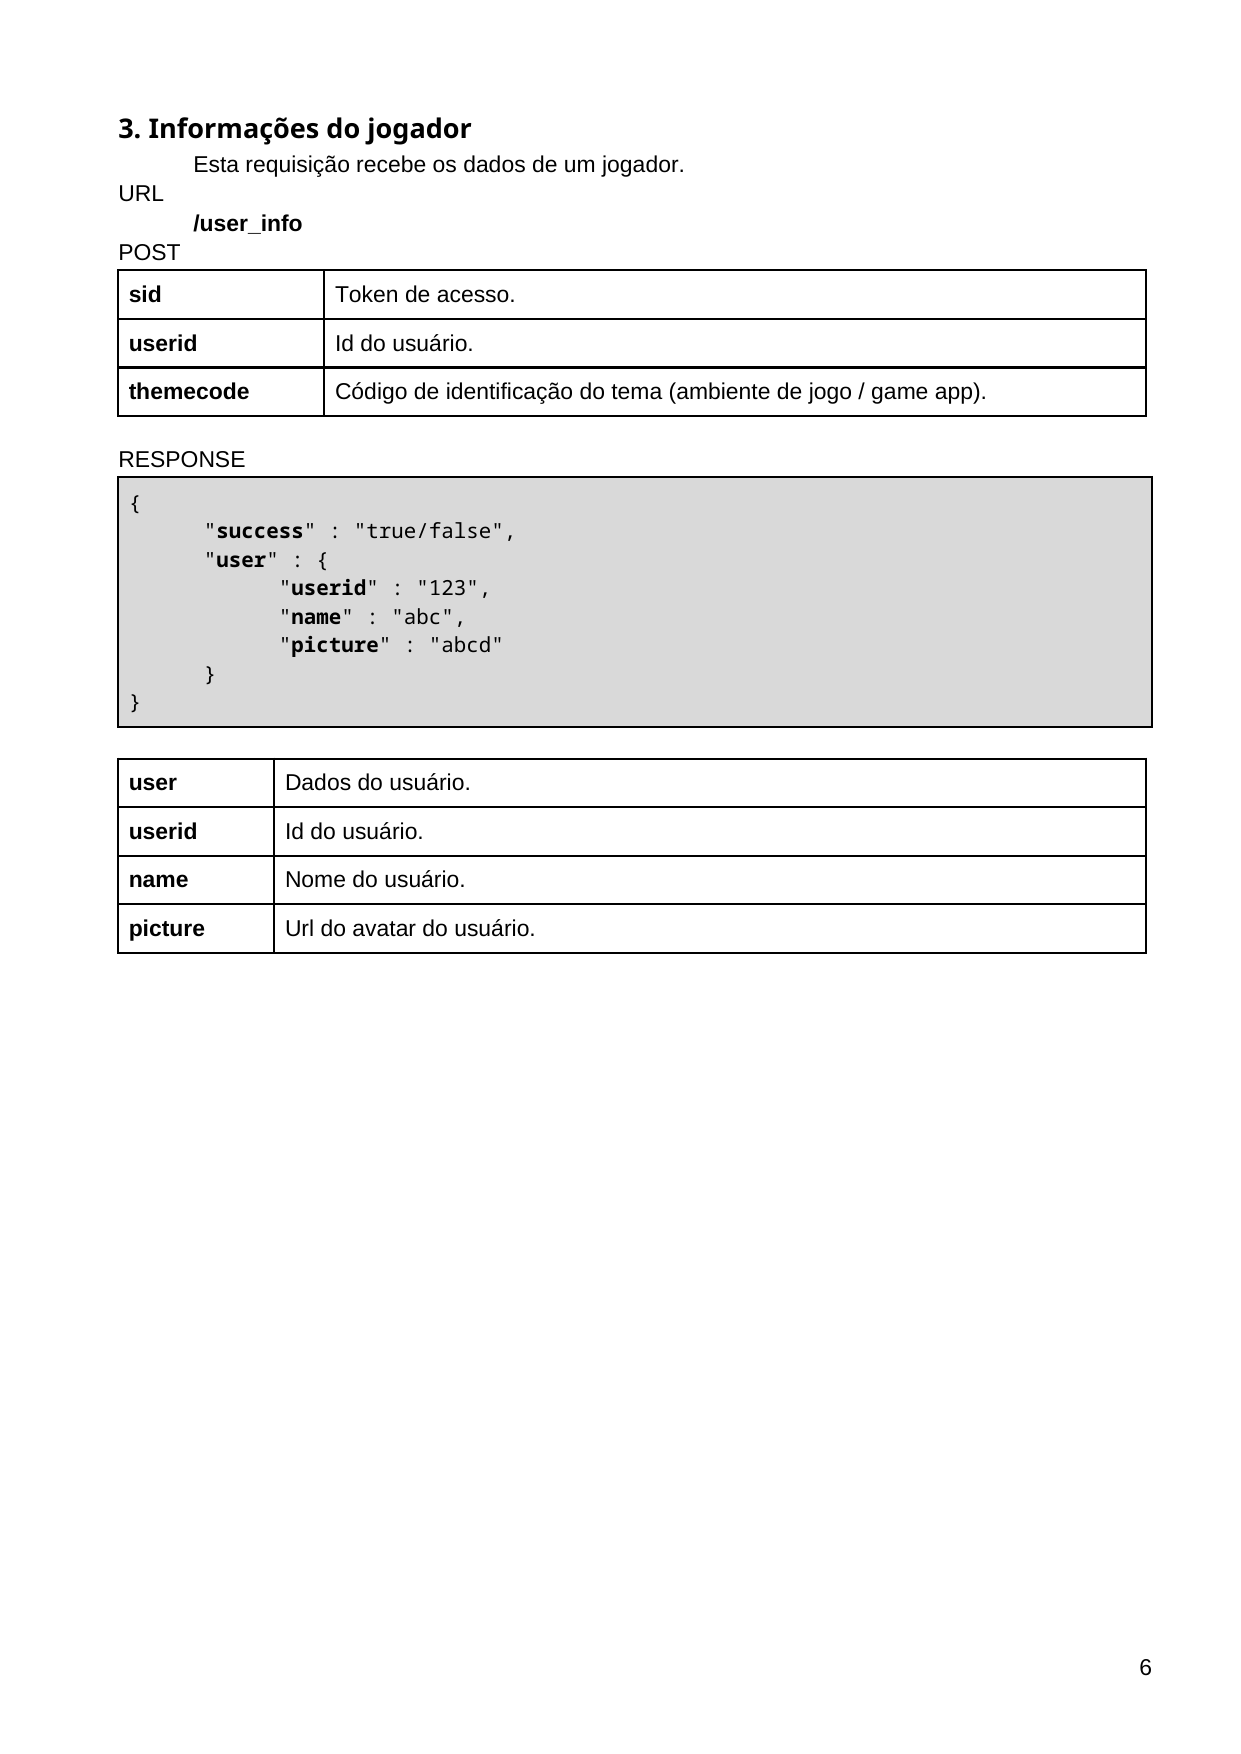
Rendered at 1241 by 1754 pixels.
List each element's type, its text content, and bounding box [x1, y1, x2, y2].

table_cell Id do usuário. [325, 320, 1145, 366]
table_cell name [119, 857, 273, 903]
table_header user [119, 760, 273, 806]
table_cell userid [119, 808, 273, 855]
subtitle 3. Informações do jogador [118, 109, 1152, 146]
table_cell themecode [119, 369, 323, 415]
table_cell Id do usuário. [275, 808, 1145, 855]
table_header { "success" : "true/false", "user" : { "userid" : "123", "name" : "abc", "picture" : "abcd" } } [119, 478, 1151, 726]
table_header Dados do usuário. [275, 760, 1145, 806]
text Esta requisição recebe os dados de um jogador. [118, 152, 1152, 177]
text /user_info [118, 211, 1152, 236]
table_header sid [119, 271, 323, 318]
table_cell userid [119, 320, 323, 366]
table_header Token de acesso. [325, 271, 1145, 318]
text POST [118, 240, 1152, 266]
text URL [118, 181, 1152, 207]
table_cell Código de identificação do tema (ambiente de jogo / game app). [325, 369, 1145, 415]
table_cell picture [119, 905, 273, 952]
text RESPONSE [118, 446, 1152, 472]
table_cell Nome do usuário. [275, 857, 1145, 903]
table_cell Url do avatar do usuário. [275, 905, 1145, 952]
